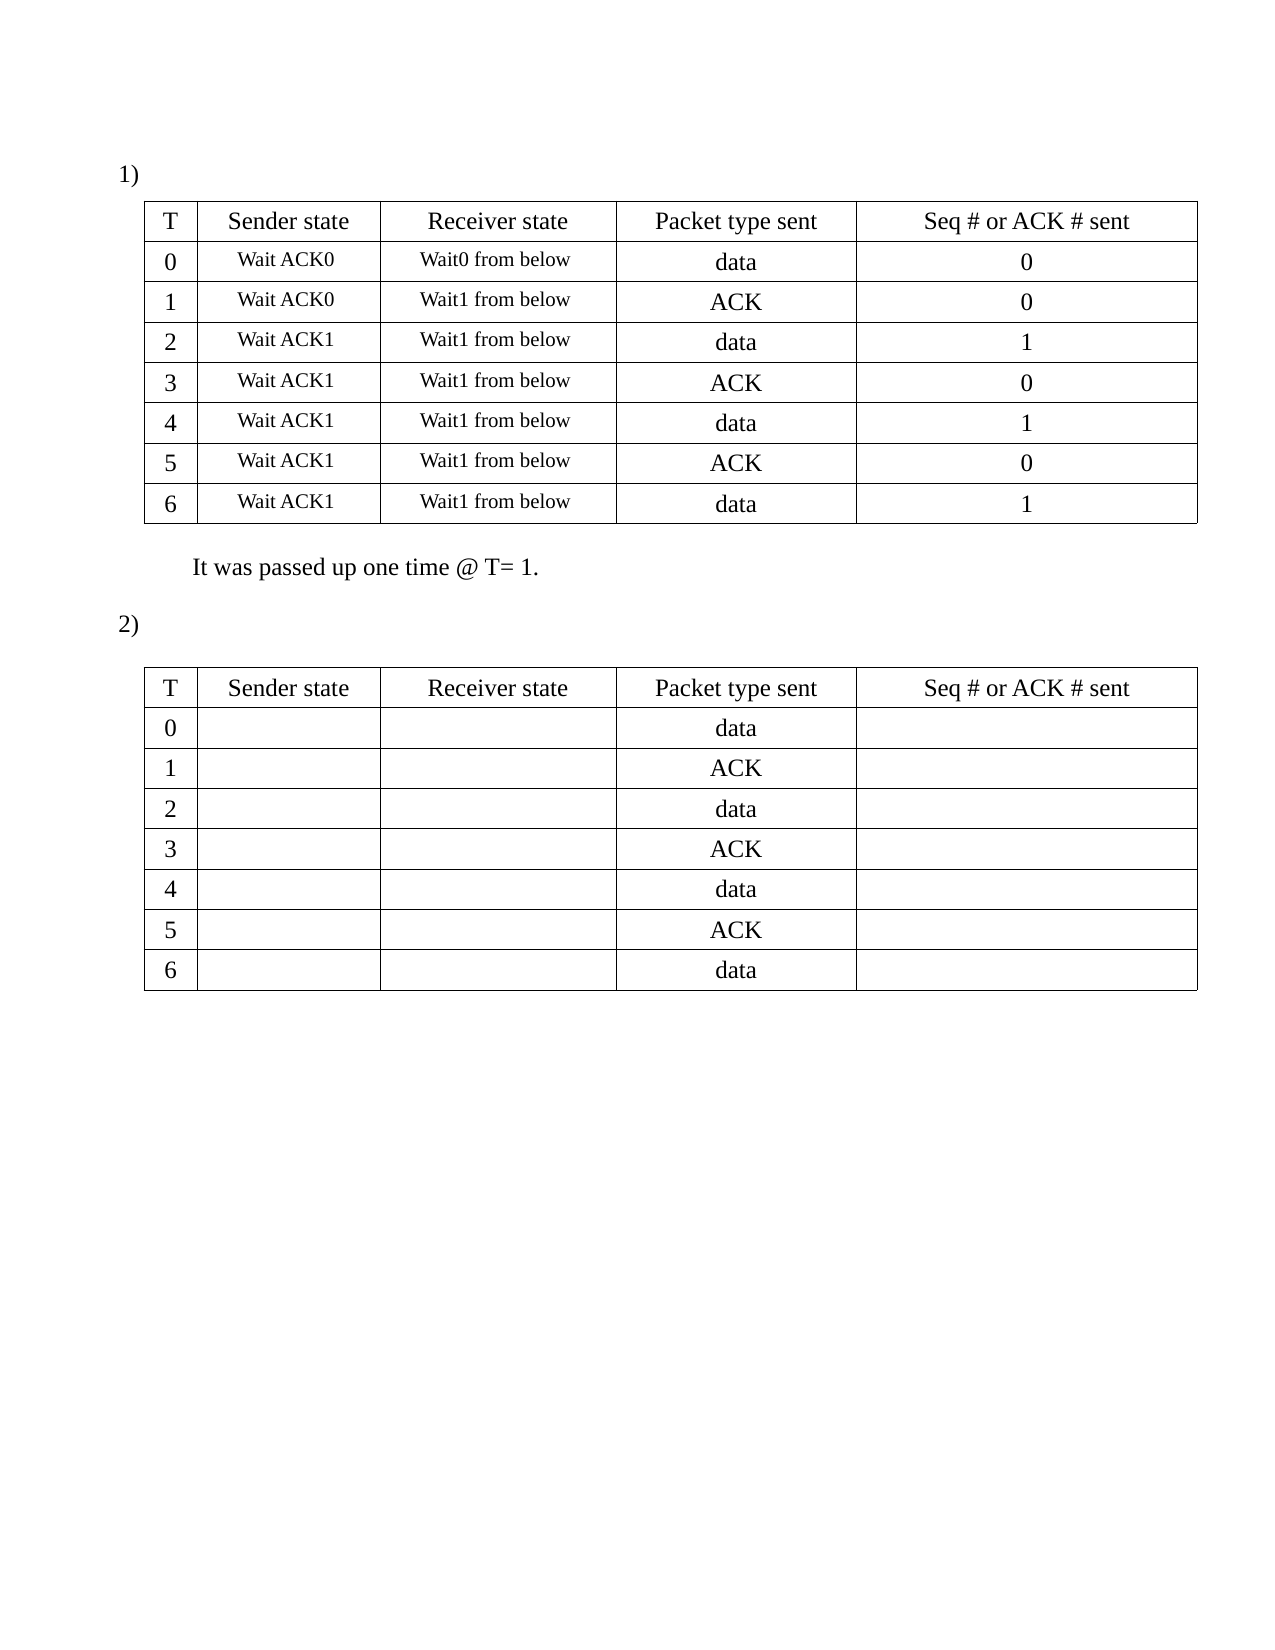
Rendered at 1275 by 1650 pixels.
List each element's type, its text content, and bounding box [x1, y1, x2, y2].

table_cell Wait1 from below [381, 484, 616, 523]
table_cell [381, 829, 616, 868]
table_cell [198, 708, 380, 748]
table_cell 6 [145, 484, 197, 523]
table_header T [145, 668, 197, 707]
table_cell 3 [145, 829, 197, 868]
table_cell 1 [857, 323, 1197, 362]
table_header Sender state [198, 668, 380, 707]
table_header Seq # or ACK # sent [857, 668, 1197, 707]
table_cell [198, 910, 380, 949]
table_cell 4 [145, 403, 197, 442]
table_header Packet type sent [617, 202, 856, 241]
table_cell Wait1 from below [381, 444, 616, 483]
text 1) [118, 159, 1157, 188]
table_cell [857, 870, 1197, 909]
table_cell 5 [145, 910, 197, 949]
table_cell [198, 749, 380, 788]
table_header Receiver state [381, 668, 616, 707]
table_cell [381, 708, 616, 748]
table_cell [857, 910, 1197, 949]
table_cell 0 [857, 444, 1197, 483]
table_cell [857, 789, 1197, 828]
table_cell Wait ACK1 [198, 363, 380, 402]
table_cell data [617, 242, 856, 281]
table_cell 0 [857, 282, 1197, 322]
table_cell 1 [857, 484, 1197, 523]
table_cell ACK [617, 282, 856, 322]
table_cell ACK [617, 829, 856, 868]
table_cell 1 [145, 282, 197, 322]
table_cell [381, 910, 616, 949]
table_cell Wait ACK1 [198, 484, 380, 523]
table_cell Wait ACK1 [198, 403, 380, 442]
table_cell Wait1 from below [381, 323, 616, 362]
table_cell 3 [145, 363, 197, 402]
text It was passed up one time @ T= 1. [118, 552, 1157, 581]
table_cell ACK [617, 910, 856, 949]
table_cell 2 [145, 789, 197, 828]
text 2) [118, 609, 1157, 638]
table_cell [381, 870, 616, 909]
table_cell 0 [145, 708, 197, 748]
table_header Sender state [198, 202, 380, 241]
table_cell Wait1 from below [381, 282, 616, 322]
table_cell [381, 950, 616, 989]
table_cell [198, 950, 380, 989]
table_cell ACK [617, 444, 856, 483]
table_cell 4 [145, 870, 197, 909]
table_cell data [617, 323, 856, 362]
table_cell Wait ACK1 [198, 323, 380, 362]
table_cell data [617, 950, 856, 989]
table_cell Wait ACK0 [198, 282, 380, 322]
table_cell 1 [145, 749, 197, 788]
table_cell data [617, 789, 856, 828]
table_header Packet type sent [617, 668, 856, 707]
table_cell Wait ACK0 [198, 242, 380, 281]
table_cell 0 [857, 363, 1197, 402]
table_cell data [617, 484, 856, 523]
table_cell data [617, 403, 856, 442]
table_cell ACK [617, 363, 856, 402]
table_cell data [617, 708, 856, 748]
table_cell [857, 950, 1197, 989]
table_cell [857, 749, 1197, 788]
table_cell ACK [617, 749, 856, 788]
table_cell 0 [857, 242, 1197, 281]
table_cell 0 [145, 242, 197, 281]
table_header Seq # or ACK # sent [857, 202, 1197, 241]
table_cell [857, 708, 1197, 748]
table_cell Wait1 from below [381, 403, 616, 442]
table_cell Wait ACK1 [198, 444, 380, 483]
table_cell [381, 789, 616, 828]
table_cell 5 [145, 444, 197, 483]
table_header Receiver state [381, 202, 616, 241]
table_cell data [617, 870, 856, 909]
table_cell [381, 749, 616, 788]
table_header T [145, 202, 197, 241]
table_cell [198, 789, 380, 828]
table_cell [198, 829, 380, 868]
table_cell 2 [145, 323, 197, 362]
table_cell Wait1 from below [381, 363, 616, 402]
table_cell 1 [857, 403, 1197, 442]
table_cell [198, 870, 380, 909]
table_cell Wait0 from below [381, 242, 616, 281]
table_cell 6 [145, 950, 197, 989]
table_cell [857, 829, 1197, 868]
